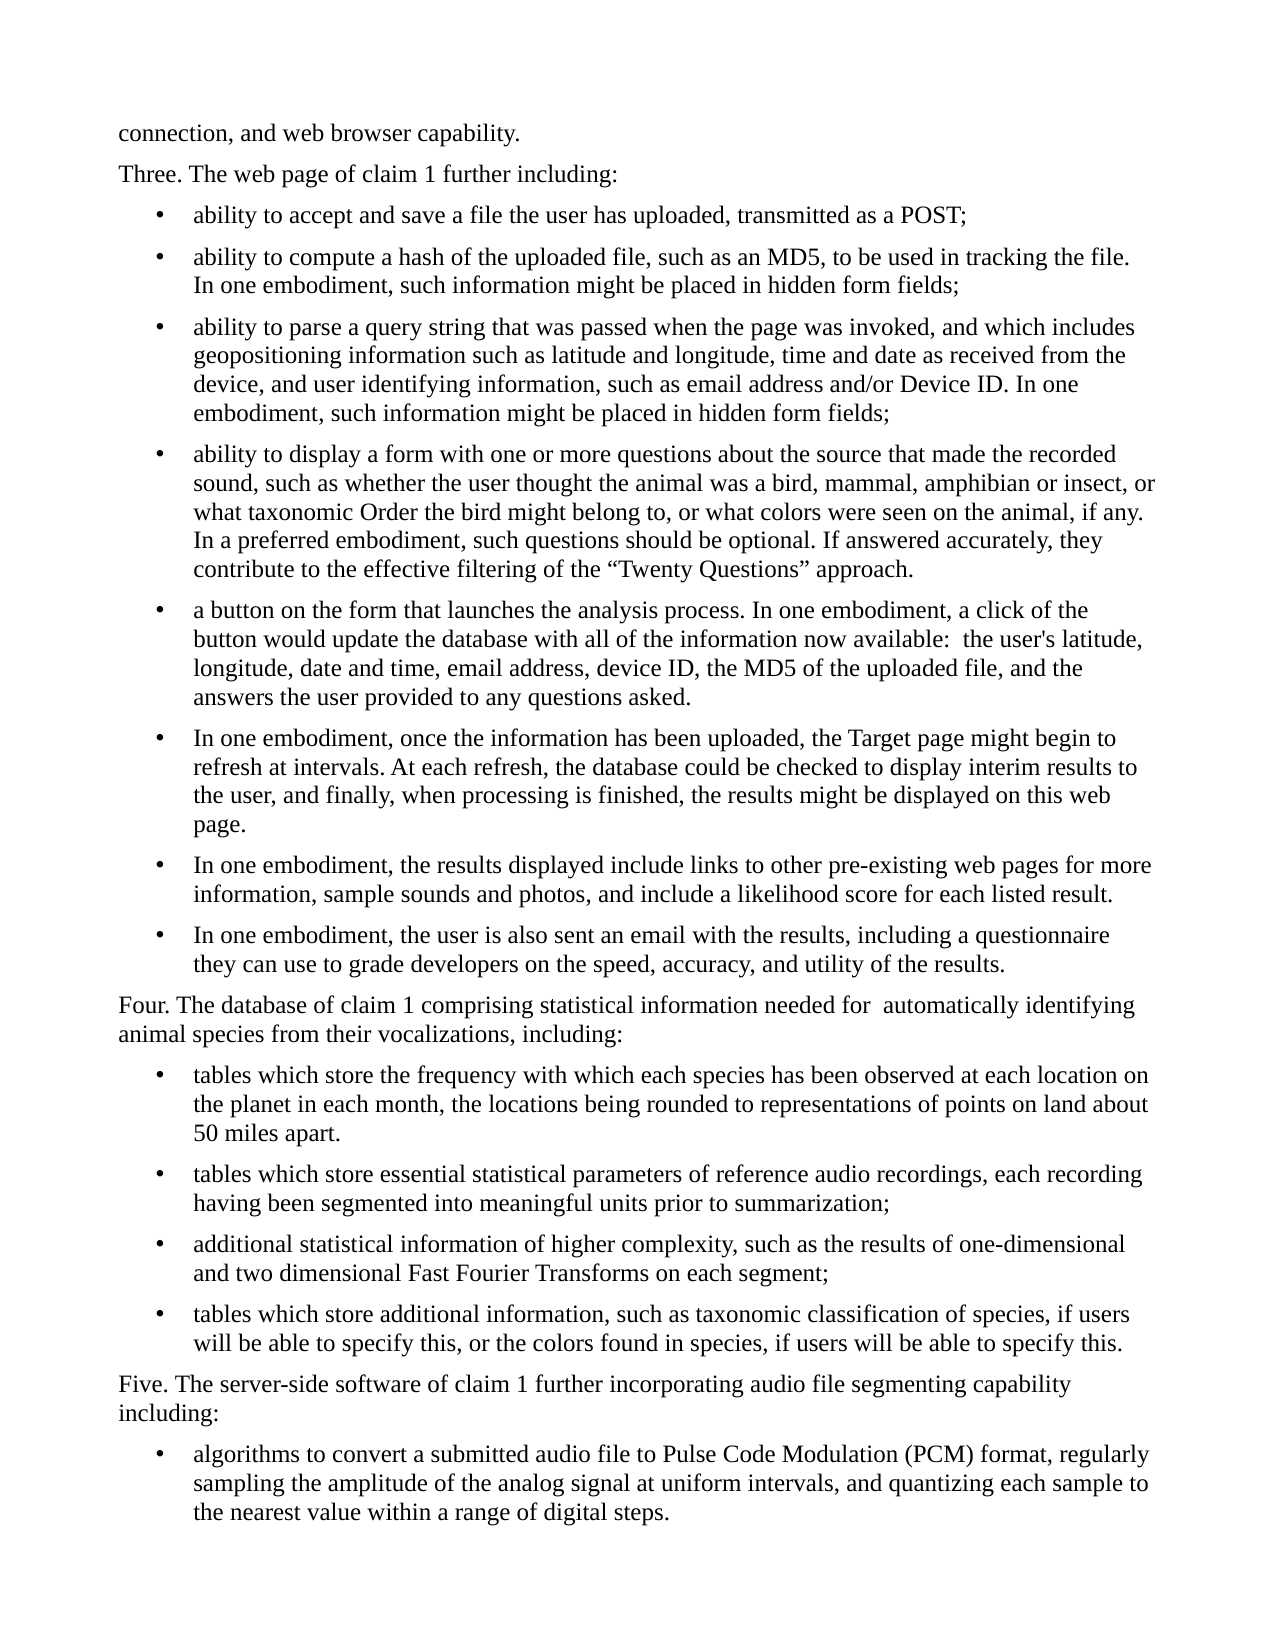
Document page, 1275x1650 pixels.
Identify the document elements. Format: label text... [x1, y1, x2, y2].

list ability to compute a hash of the uploaded file, such as an MD5, to be used in tracking the file. In one embodiment, such information might be placed in hidden form fields; [156, 242, 1157, 299]
text connection, and web browser capability. [118, 118, 1157, 147]
list additional statistical information of higher complexity, such as the results of one-dimensional and two dimensional Fast Fourier Transforms on each segment; [156, 1229, 1157, 1287]
list tables which store additional information, such as taxonomic classification of species, if users will be able to specify this, or the colors found in species, if users will be able to specify this. [156, 1299, 1157, 1357]
list ability to accept and save a file the user has uploaded, transmitted as a POST; [156, 201, 1157, 229]
list tables which store essential statistical parameters of reference audio recordings, each recording having been segmented into meaningful units prior to summarization; [156, 1159, 1157, 1217]
text Five. The server-side software of claim 1 further incorporating audio file segmenting capability including: [118, 1369, 1157, 1427]
list In one embodiment, the user is also sent an email with the results, including a questionnaire they can use to grade developers on the speed, accuracy, and utility of the results. [156, 921, 1157, 978]
list In one embodiment, the results displayed include links to other pre-existing web pages for more information, sample sounds and photos, and include a likelihood score for each listed result. [156, 851, 1157, 908]
text Four. The database of claim 1 comprising statistical information needed for automatically identifying animal species from their vocalizations, including: [118, 991, 1157, 1048]
list tables which store the frequency with which each species has been observed at each location on the planet in each month, the locations being rounded to representations of points on land about 50 miles apart. [156, 1061, 1157, 1147]
list In one embodiment, once the information has been uploaded, the Target page might begin to refresh at intervals. At each refresh, the database could be checked to display interim results to the user, and finally, when processing is finished, the results might be displayed on this web page. [156, 723, 1157, 838]
text Three. The web page of claim 1 further including: [118, 159, 1157, 188]
list ability to parse a query string that was passed when the page was invoked, and which includes geopositioning information such as latitude and longitude, time and date as received from the device, and user identifying information, such as email address and/or Device ID. In one embodiment, such information might be placed in hidden form fields; [156, 312, 1157, 427]
list algorithms to convert a submitted audio file to Pulse Code Modulation (PCM) format, regularly sampling the amplitude of the analog signal at uniform intervals, and quantizing each sample to the nearest value within a range of digital steps. [156, 1439, 1157, 1526]
list ability to display a form with one or more questions about the source that made the recorded sound, such as whether the user thought the animal was a bird, mammal, amphibian or insect, or what taxonomic Order the bird might belong to, or what colors were seen on the animal, if any. In a preferred embodiment, such questions should be optional. If answered accurately, they contribute to the effective filtering of the “Twenty Questions” approach. [156, 439, 1157, 583]
list a button on the form that launches the analysis process. In one embodiment, a click of the button would update the database with all of the information now available: the user's latitude, longitude, date and time, email address, device ID, the MD5 of the uploaded file, and the answers the user provided to any questions asked. [156, 596, 1157, 711]
